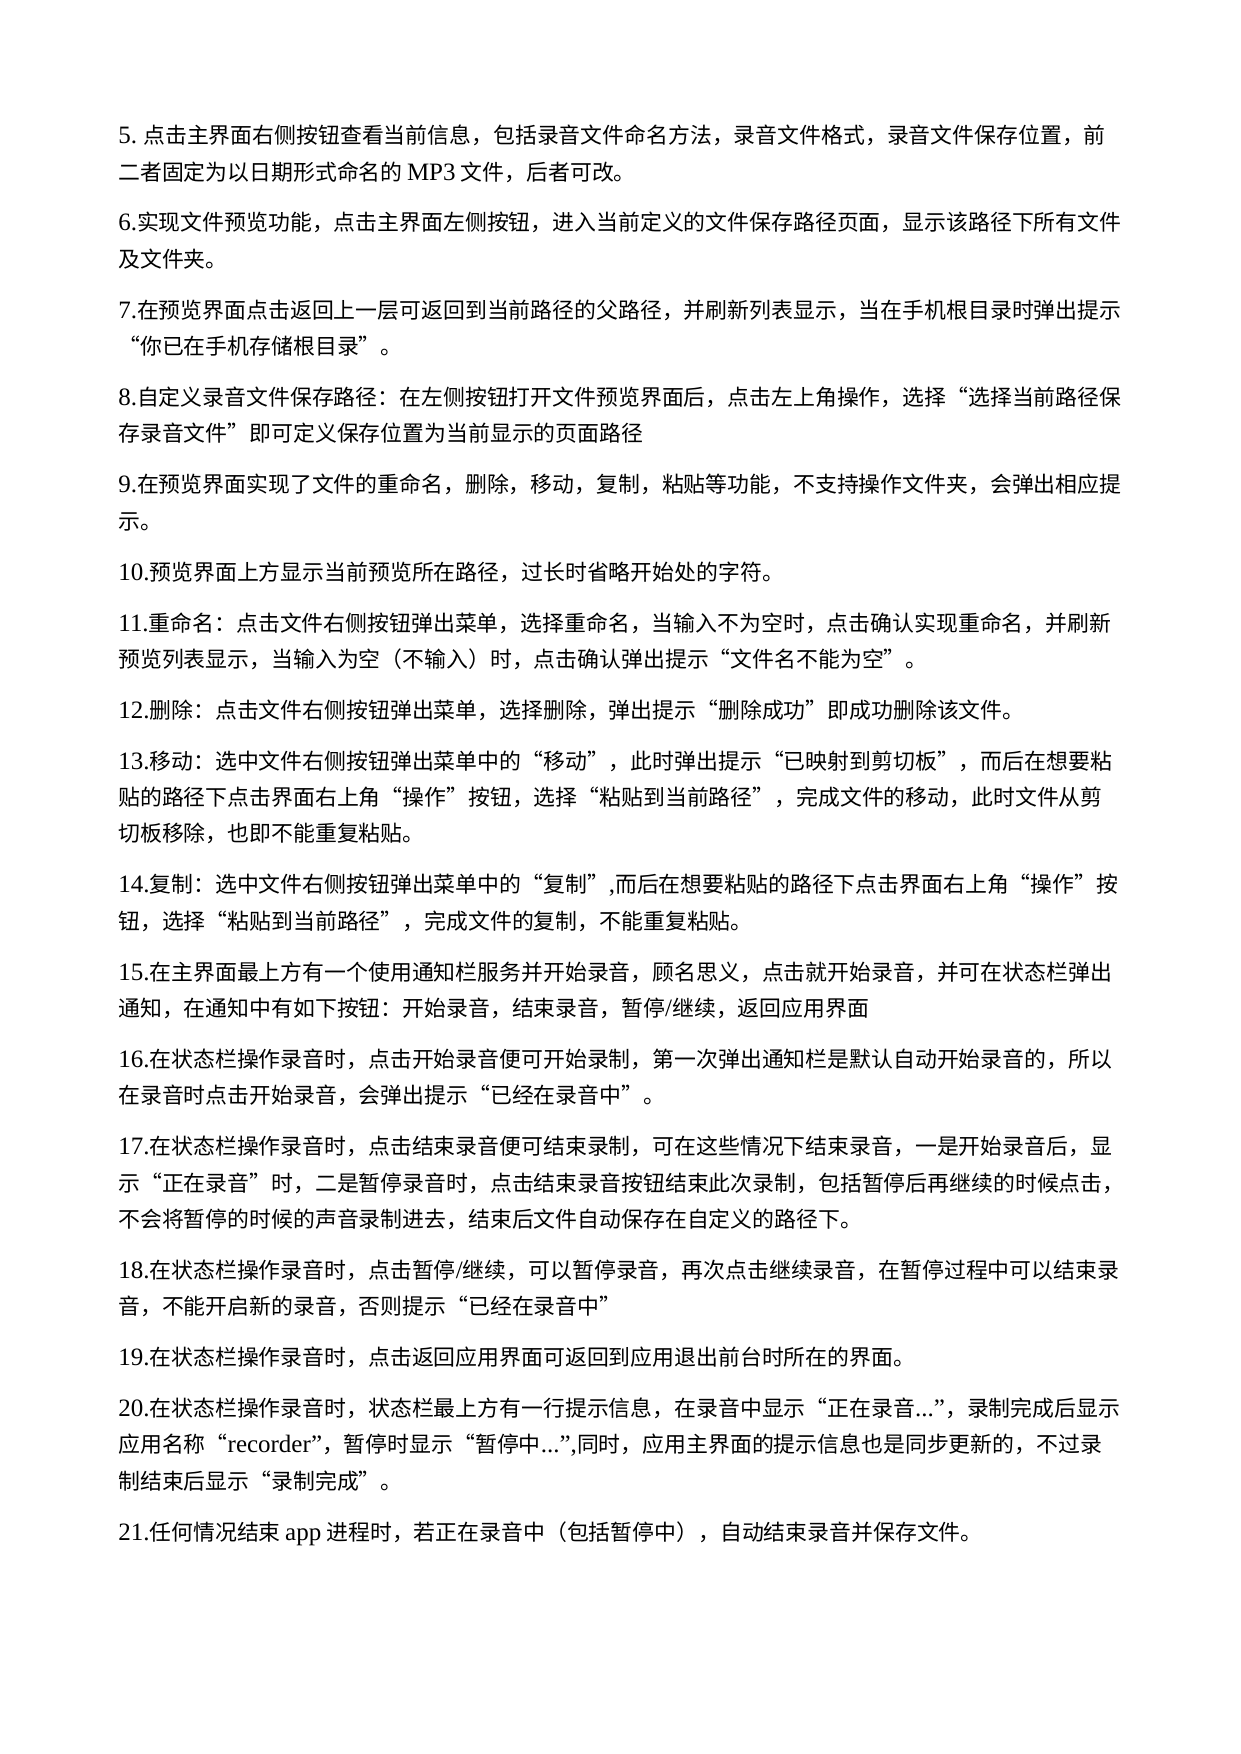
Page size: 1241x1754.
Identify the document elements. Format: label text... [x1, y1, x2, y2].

text 8.自定义录音文件保存路径：在左侧按钮打开文件预览界面后，点击左上角操作，选择“选择当前路径保存录音文件”即可定义保存位置为当前显示的页面路径 [118, 380, 1122, 448]
text 10.预览界面上方显示当前预览所在路径，过长时省略开始处的字符。 [118, 554, 1122, 586]
text 21.任何情况结束app进程时，若正在录音中（包括暂停中），自动结束录音并保存文件。 [118, 1515, 1122, 1546]
text 20.在状态栏操作录音时，状态栏最上方有一行提示信息，在录音中显示“正在录音...”，录制完成后显示应用名称“recorder”，暂停时显示“暂停中...”,同时，应用主界面的提示信息也是同步更新的，不过录制结束后显示“录制完成”。 [118, 1391, 1122, 1496]
text 5. 点击主界面右侧按钮查看当前信息，包括录音文件命名方法，录音文件格式，录音文件保存位置，前二者固定为以日期形式命名的MP3文件，后者可改。 [118, 118, 1122, 186]
text 13.移动：选中文件右侧按钮弹出菜单中的“移动”，此时弹出提示“已映射到剪切板”，而后在想要粘贴的路径下点击界面右上角“操作”按钮，选择“粘贴到当前路径”，完成文件的移动，此时文件从剪切板移除，也即不能重复粘贴。 [118, 744, 1122, 848]
text 6.实现文件预览功能，点击主界面左侧按钮，进入当前定义的文件保存路径页面，显示该路径下所有文件及文件夹。 [118, 205, 1122, 273]
text 17.在状态栏操作录音时，点击结束录音便可结束录制，可在这些情况下结束录音，一是开始录音后，显示“正在录音”时，二是暂停录音时，点击结束录音按钮结束此次录制，包括暂停后再继续的时候点击，不会将暂停的时候的声音录制进去，结束后文件自动保存在自定义的路径下。 [118, 1129, 1122, 1234]
text 19.在状态栏操作录音时，点击返回应用界面可返回到应用退出前台时所在的界面。 [118, 1340, 1122, 1372]
text 16.在状态栏操作录音时，点击开始录音便可开始录制，第一次弹出通知栏是默认自动开始录音的，所以在录音时点击开始录音，会弹出提示“已经在录音中”。 [118, 1042, 1122, 1110]
text 14.复制：选中文件右侧按钮弹出菜单中的“复制”,而后在想要粘贴的路径下点击界面右上角“操作”按钮，选择“粘贴到当前路径”，完成文件的复制，不能重复粘贴。 [118, 867, 1122, 935]
text 11.重命名：点击文件右侧按钮弹出菜单，选择重命名，当输入不为空时，点击确认实现重命名，并刷新预览列表显示，当输入为空（不输入）时，点击确认弹出提示“文件名不能为空”。 [118, 606, 1122, 673]
text 9.在预览界面实现了文件的重命名，删除，移动，复制，粘贴等功能，不支持操作文件夹，会弹出相应提示。 [118, 467, 1122, 535]
text 12.删除：点击文件右侧按钮弹出菜单，选择删除，弹出提示“删除成功”即成功删除该文件。 [118, 693, 1122, 724]
text 7.在预览界面点击返回上一层可返回到当前路径的父路径，并刷新列表显示，当在手机根目录时弹出提示“你已在手机存储根目录”。 [118, 293, 1122, 361]
text 15.在主界面最上方有一个使用通知栏服务并开始录音，顾名思义，点击就开始录音，并可在状态栏弹出通知，在通知中有如下按钮：开始录音，结束录音，暂停/继续，返回应用界面 [118, 955, 1122, 1023]
text 18.在状态栏操作录音时，点击暂停/继续，可以暂停录音，再次点击继续录音，在暂停过程中可以结束录音，不能开启新的录音，否则提示“已经在录音中” [118, 1253, 1122, 1321]
